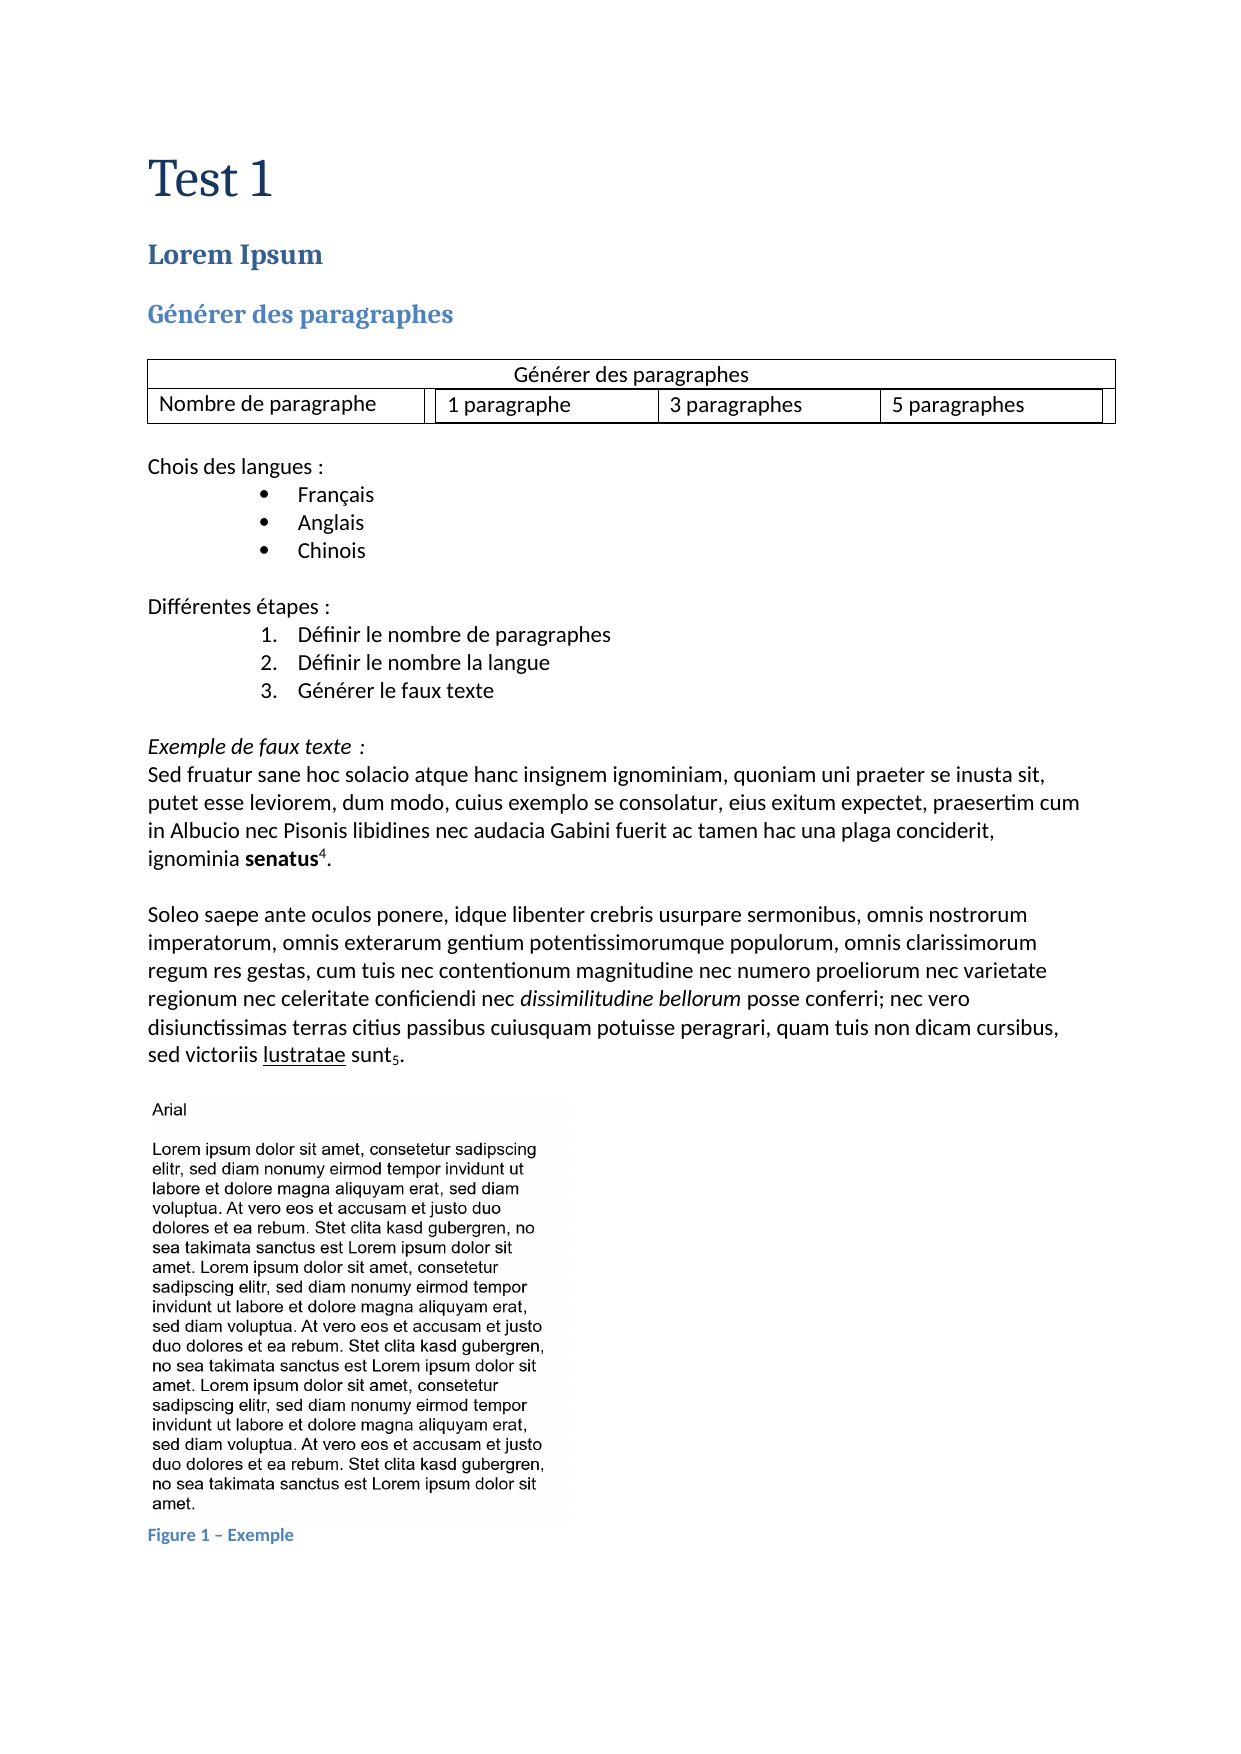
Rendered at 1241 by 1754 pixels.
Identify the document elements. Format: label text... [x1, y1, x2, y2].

text Chois des langues : [148, 452, 1093, 480]
table_header Générer des paragraphes [148, 360, 1115, 388]
list Français [260, 480, 1093, 508]
list Anglais [260, 508, 1093, 536]
list Définir le nombre la langue [260, 648, 1093, 676]
text Soleo saepe ante oculos ponere, idque libenter crebris usurpare sermonibus, omnis nostrorum imperatorum, omnis exterarum gentium potentissimorumque populorum, omnis clarissimorum regum res gestas, cum tuis nec contentionum magnitudine nec numero proeliorum nec varietate regionum nec celeritate conficiendi nec dissimilitudine bellorum posse conferri; nec vero disiunctissimas terras citius passibus cuiusquam potuisse peragrari, quam tuis non dicam cursibus, sed victoriis lustratae sunt5. [148, 901, 1093, 1069]
text Exemple de faux texte : Sed fruatur sane hoc solacio atque hanc insignem ignominiam, quoniam uni praeter se inusta sit, putet esse leviorem, dum modo, cuius exemplo se consolatur, eius exitum expectet, praesertim cum in Albucio nec Pisonis libidines nec audacia Gabini fuerit ac tamen hac una plaga conciderit, ignominia senatus4. [148, 732, 1093, 872]
text Différentes étapes : [148, 592, 1093, 620]
table_header 5 paragraphes [881, 390, 1102, 422]
text Figure 1 – Exemple [148, 1523, 1093, 1546]
list Chinois [260, 536, 1093, 564]
text Test 1 Lorem Ipsum Générer des paragraphes [148, 148, 1093, 331]
table_cell [1103, 389, 1115, 423]
list Définir le nombre de paragraphes [260, 620, 1093, 648]
table_cell [425, 389, 435, 423]
table_header 1 paragraphe [436, 390, 658, 422]
table_header 3 paragraphes [659, 390, 880, 422]
list Générer le faux texte [260, 676, 1093, 704]
table_cell Nombre de paragraphe [148, 389, 424, 423]
